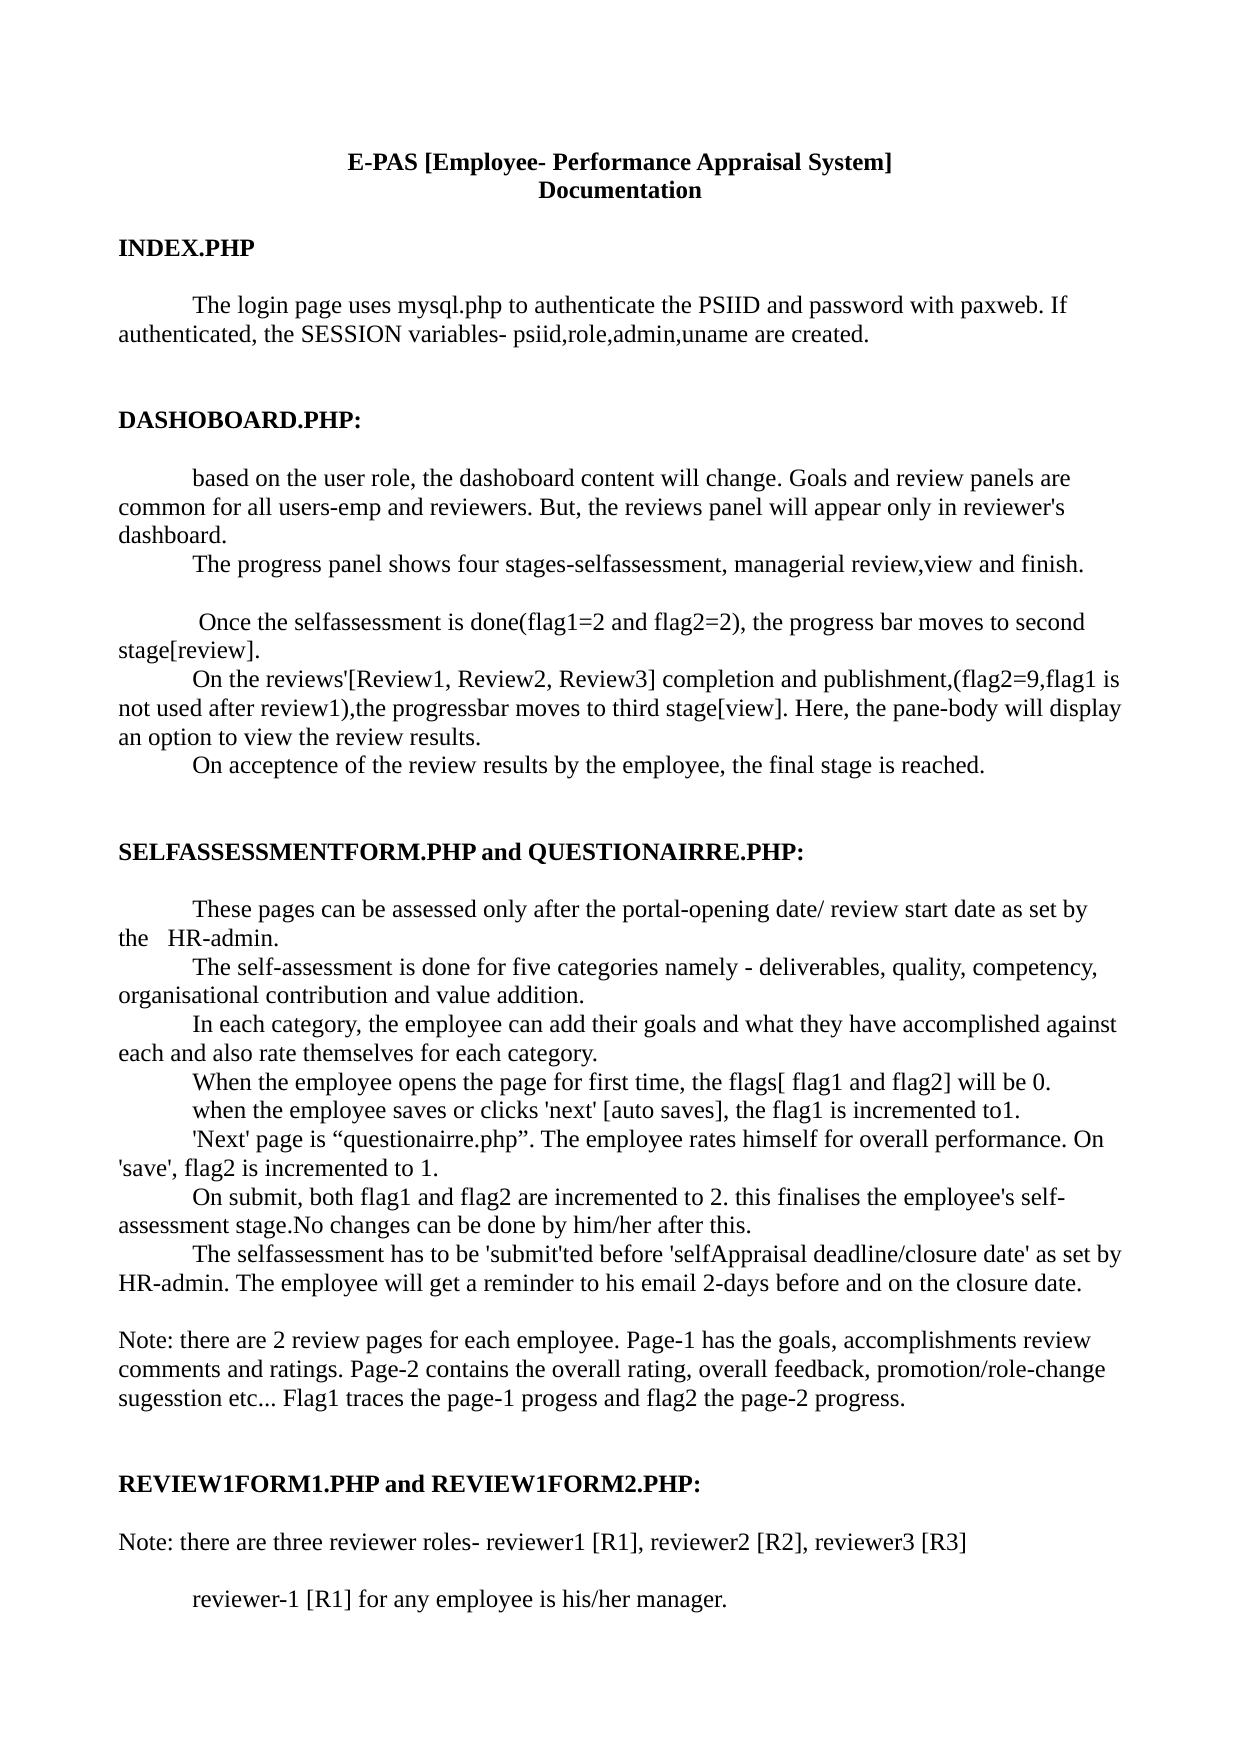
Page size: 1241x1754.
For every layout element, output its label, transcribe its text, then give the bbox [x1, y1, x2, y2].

text The self-assessment is done for five categories namely - deliverables, quality, competency, organisational contribution and value addition. [118, 952, 1122, 1009]
text Note: there are 2 review pages for each employee. Page-1 has the goals, accomplishments review comments and ratings. Page-2 contains the overall rating, overall feedback, promotion/role-change sugesstion etc... Flag1 traces the page-1 progess and flag2 the page-2 progress. [118, 1326, 1122, 1412]
text The login page uses mysql.php to authenticate the PSIID and password with paxweb. If authenticated, the SESSION variables- psiid,role,admin,uname are created. [118, 291, 1122, 348]
text 'Next' page is “questionairre.php”. The employee rates himself for overall performance. On 'save', flag2 is incremented to 1. [118, 1124, 1122, 1182]
text based on the user role, the dashoboard content will change. Goals and review panels are common for all users-emp and reviewers. But, the reviews panel will appear only in reviewer's dashboard. [118, 463, 1122, 549]
text E-PAS [Employee- Performance Appraisal System] [118, 147, 1122, 176]
text The progress panel shows four stages-selfassessment, managerial review,view and finish. [118, 549, 1122, 578]
text On submit, both flag1 and flag2 are incremented to 2. this finalises the employee's self-assessment stage.No changes can be done by him/her after this. [118, 1182, 1122, 1239]
text When the employee opens the page for first time, the flags[ flag1 and flag2] will be 0. [118, 1067, 1122, 1096]
text reviewer-1 [R1] for any employee is his/her manager. [118, 1584, 1122, 1613]
text In each category, the employee can add their goals and what they have accomplished against each and also rate themselves for each category. [118, 1009, 1122, 1067]
text These pages can be assessed only after the portal-opening date/ review start date as set by the HR-admin. [118, 894, 1122, 952]
text The selfassessment has to be 'submit'ted before 'selfAppraisal deadline/closure date' as set by HR-admin. The employee will get a reminder to his email 2-days before and on the closure date. [118, 1239, 1122, 1297]
text SELFASSESSMENTFORM.PHP and QUESTIONAIRRE.PHP: [118, 837, 1122, 866]
text INDEX.PHP [118, 233, 1122, 262]
text On the reviews'[Review1, Review2, Review3] completion and publishment,(flag2=9,flag1 is not used after review1),the progressbar moves to third stage[view]. Here, the pane-body will display an option to view the review results. [118, 664, 1122, 751]
text Once the selfassessment is done(flag1=2 and flag2=2), the progress bar moves to second stage[review]. [118, 607, 1122, 664]
text Note: there are three reviewer roles- reviewer1 [R1], reviewer2 [R2], reviewer3 [R3] [118, 1527, 1122, 1556]
text DASHOBOARD.PHP: [118, 406, 1122, 434]
text when the employee saves or clicks 'next' [auto saves], the flag1 is incremented to1. [118, 1096, 1122, 1124]
text REVIEW1FORM1.PHP and REVIEW1FORM2.PHP: [118, 1469, 1122, 1498]
text Documentation [118, 176, 1122, 204]
text On acceptence of the review results by the employee, the final stage is reached. [118, 751, 1122, 779]
